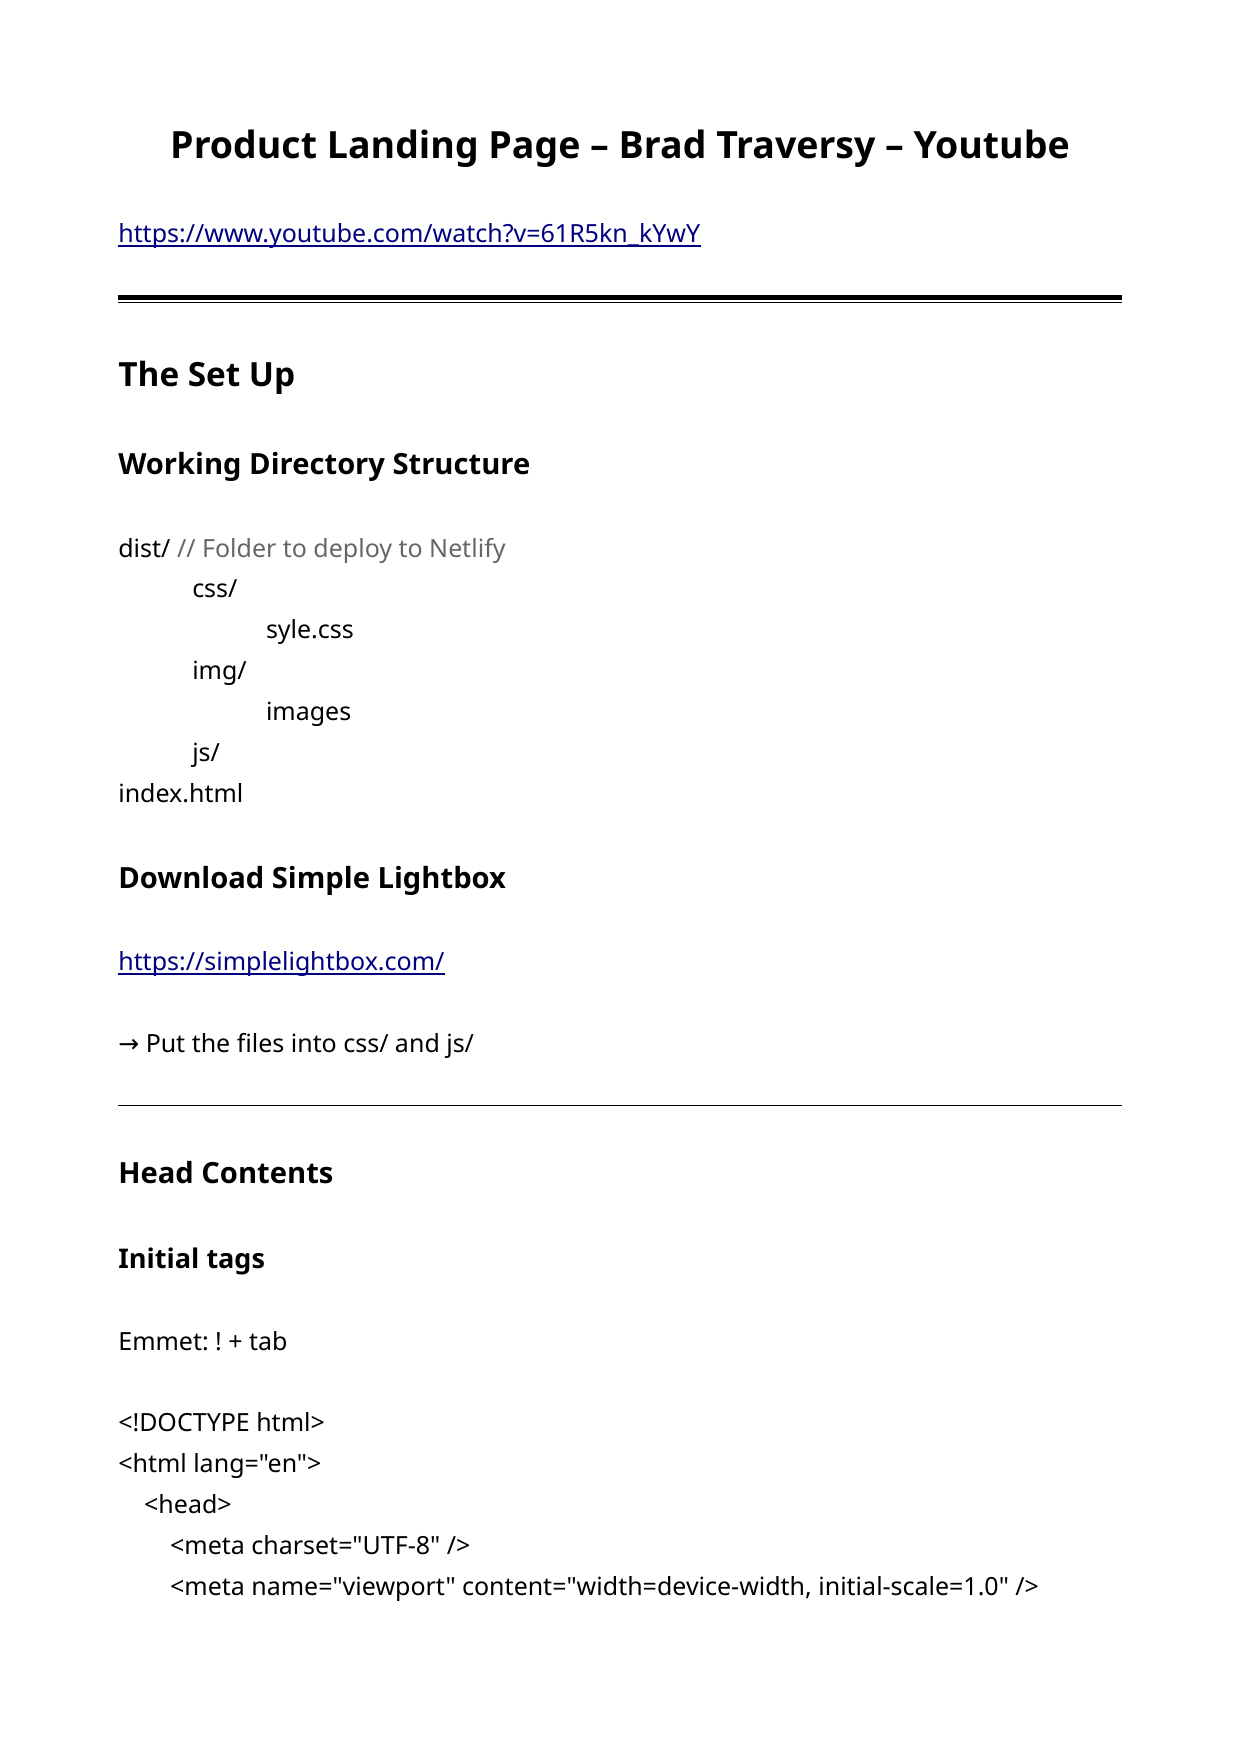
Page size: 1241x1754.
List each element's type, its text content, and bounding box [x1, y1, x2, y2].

text https://www.youtube.com/watch?v=61R5kn_kYwY [118, 216, 1122, 250]
text dist/ // Folder to deploy to Netlify [118, 530, 1122, 564]
text <meta name="viewport" content="width=device-width, initial-scale=1.0" /> [118, 1568, 1122, 1602]
text <meta charset="UTF-8" /> [118, 1527, 1122, 1561]
text → Put the files into css/ and js/ [118, 1026, 1122, 1060]
subtitle Download Simple Lightbox [118, 857, 1122, 897]
title Product Landing Page – Brad Traversy – Youtube [118, 118, 1122, 169]
text index.html [118, 775, 1122, 809]
text js/ [118, 734, 1122, 768]
text https://simplelightbox.com/ [118, 944, 1122, 978]
subtitle Initial tags [118, 1239, 1122, 1276]
text syle.css [118, 612, 1122, 646]
text <head> [118, 1487, 1122, 1521]
subtitle Working Directory Structure [118, 443, 1122, 483]
text <html lang="en"> [118, 1446, 1122, 1480]
text css/ [118, 571, 1122, 605]
text Emmet: ! + tab [118, 1323, 1122, 1357]
subtitle Head Contents [118, 1153, 1122, 1192]
text images [118, 694, 1122, 728]
subtitle The Set Up [118, 351, 1122, 397]
text <!DOCTYPE html> [118, 1405, 1122, 1439]
text img/ [118, 653, 1122, 687]
